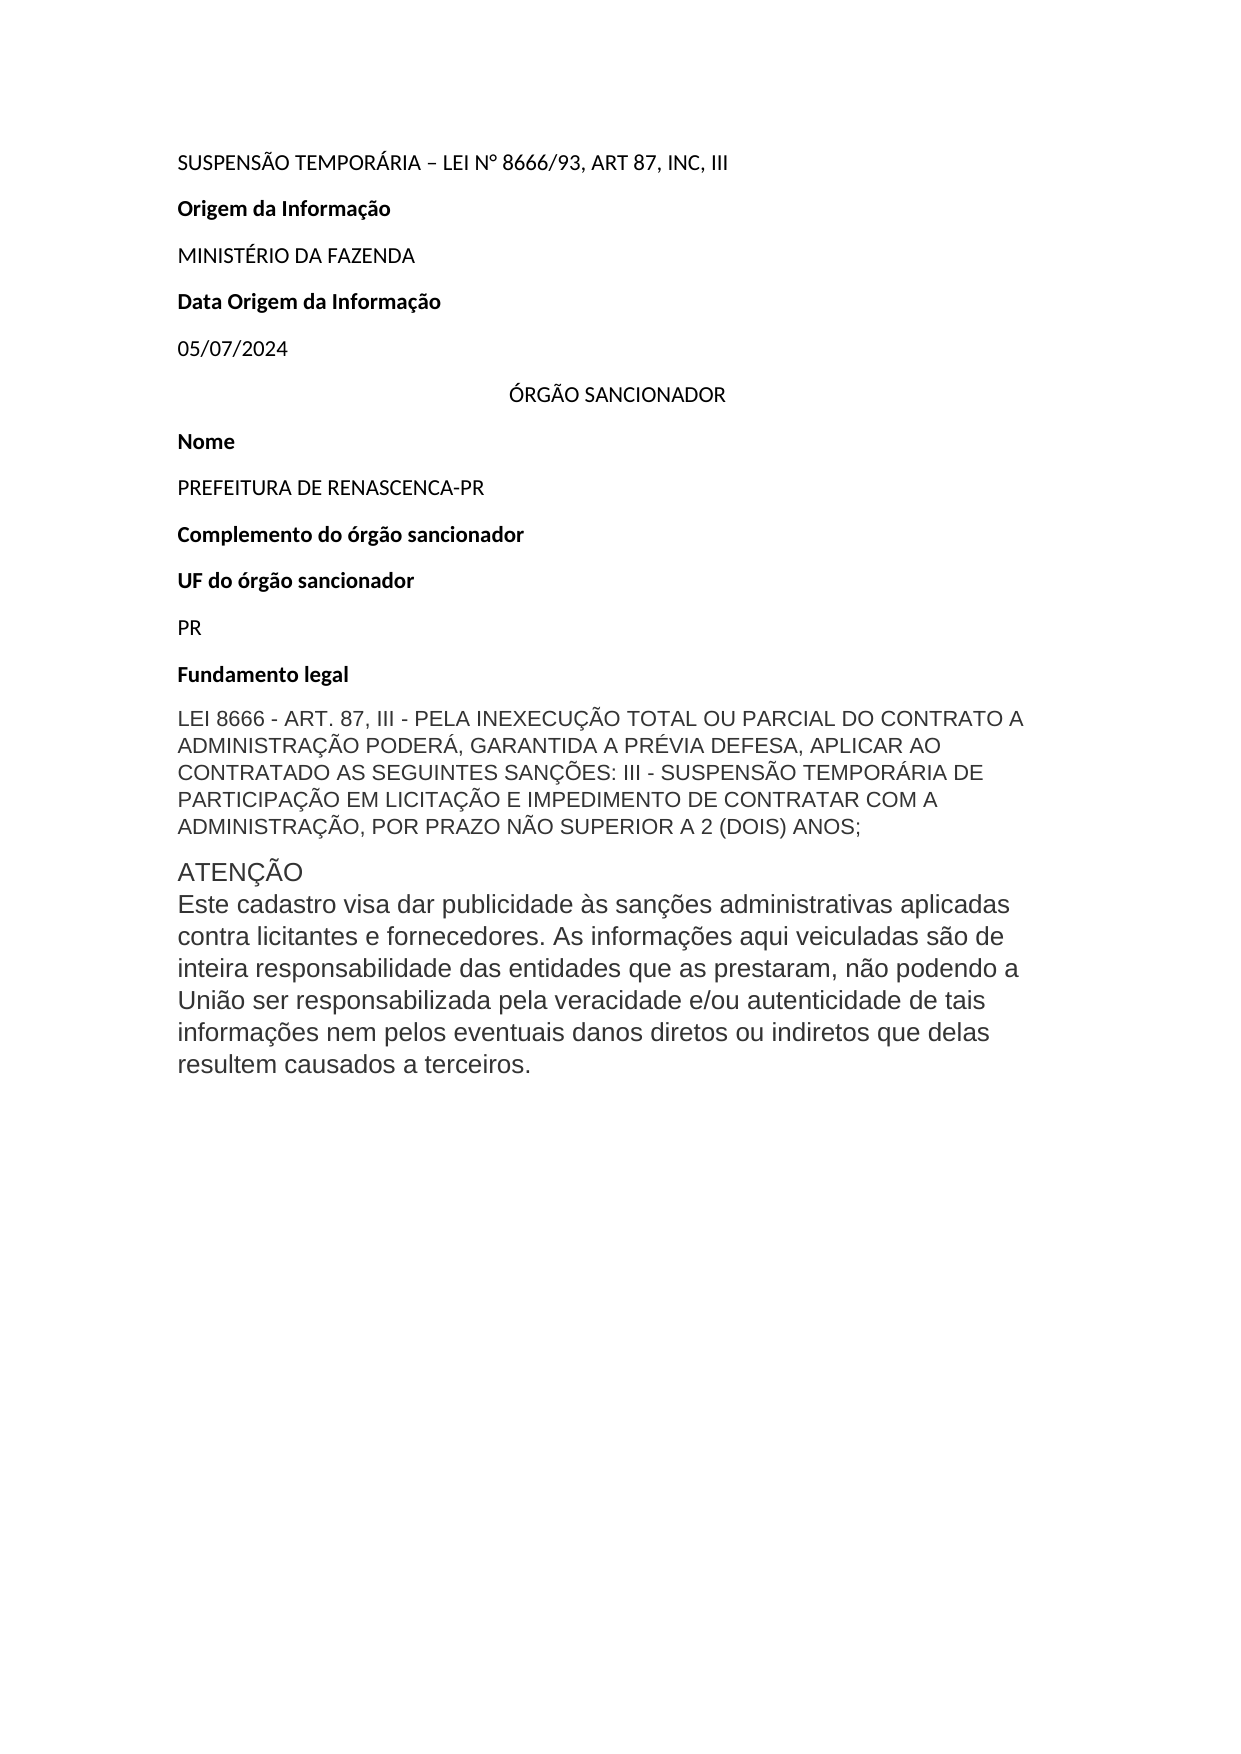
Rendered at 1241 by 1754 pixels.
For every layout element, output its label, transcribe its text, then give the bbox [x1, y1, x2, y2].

text 05/07/2024 [177, 334, 1063, 362]
text PR [177, 613, 1063, 641]
text Origem da Informação [177, 194, 1063, 222]
text UF do órgão sancionador [177, 567, 1063, 595]
text LEI 8666 - ART. 87, III - PELA INEXECUÇÃO TOTAL OU PARCIAL DO CONTRATO A ADMINISTRAÇÃO PODERÁ, GARANTIDA A PRÉVIA DEFESA, APLICAR AO CONTRATADO AS SEGUINTES SANÇÕES: III - SUSPENSÃO TEMPORÁRIA DE PARTICIPAÇÃO EM LICITAÇÃO E IMPEDIMENTO DE CONTRATAR COM A ADMINISTRAÇÃO, POR PRAZO NÃO SUPERIOR A 2 (DOIS) ANOS; [177, 706, 1063, 839]
text Complemento do órgão sancionador [177, 520, 1063, 548]
text PREFEITURA DE RENASCENCA-PR [177, 473, 1063, 502]
text Fundamento legal [177, 660, 1063, 688]
text ÓRGÃO SANCIONADOR [177, 380, 1063, 408]
text SUSPENSÃO TEMPORÁRIA – LEI N° 8666/93, ART 87, INC, III [177, 148, 1063, 176]
text MINISTÉRIO DA FAZENDA [177, 241, 1063, 269]
text Data Origem da Informação [177, 287, 1063, 315]
text ATENÇÃO Este cadastro visa dar publicidade às sanções administrativas aplicadas contra licitantes e fornecedores. As informações aqui veiculadas são de inteira responsabilidade das entidades que as prestaram, não podendo a União ser responsabilizada pela veracidade e/ou autenticidade de tais informações nem pelos eventuais danos diretos ou indiretos que delas resultem causados a terceiros. [177, 857, 1063, 1079]
text Nome [177, 427, 1063, 455]
